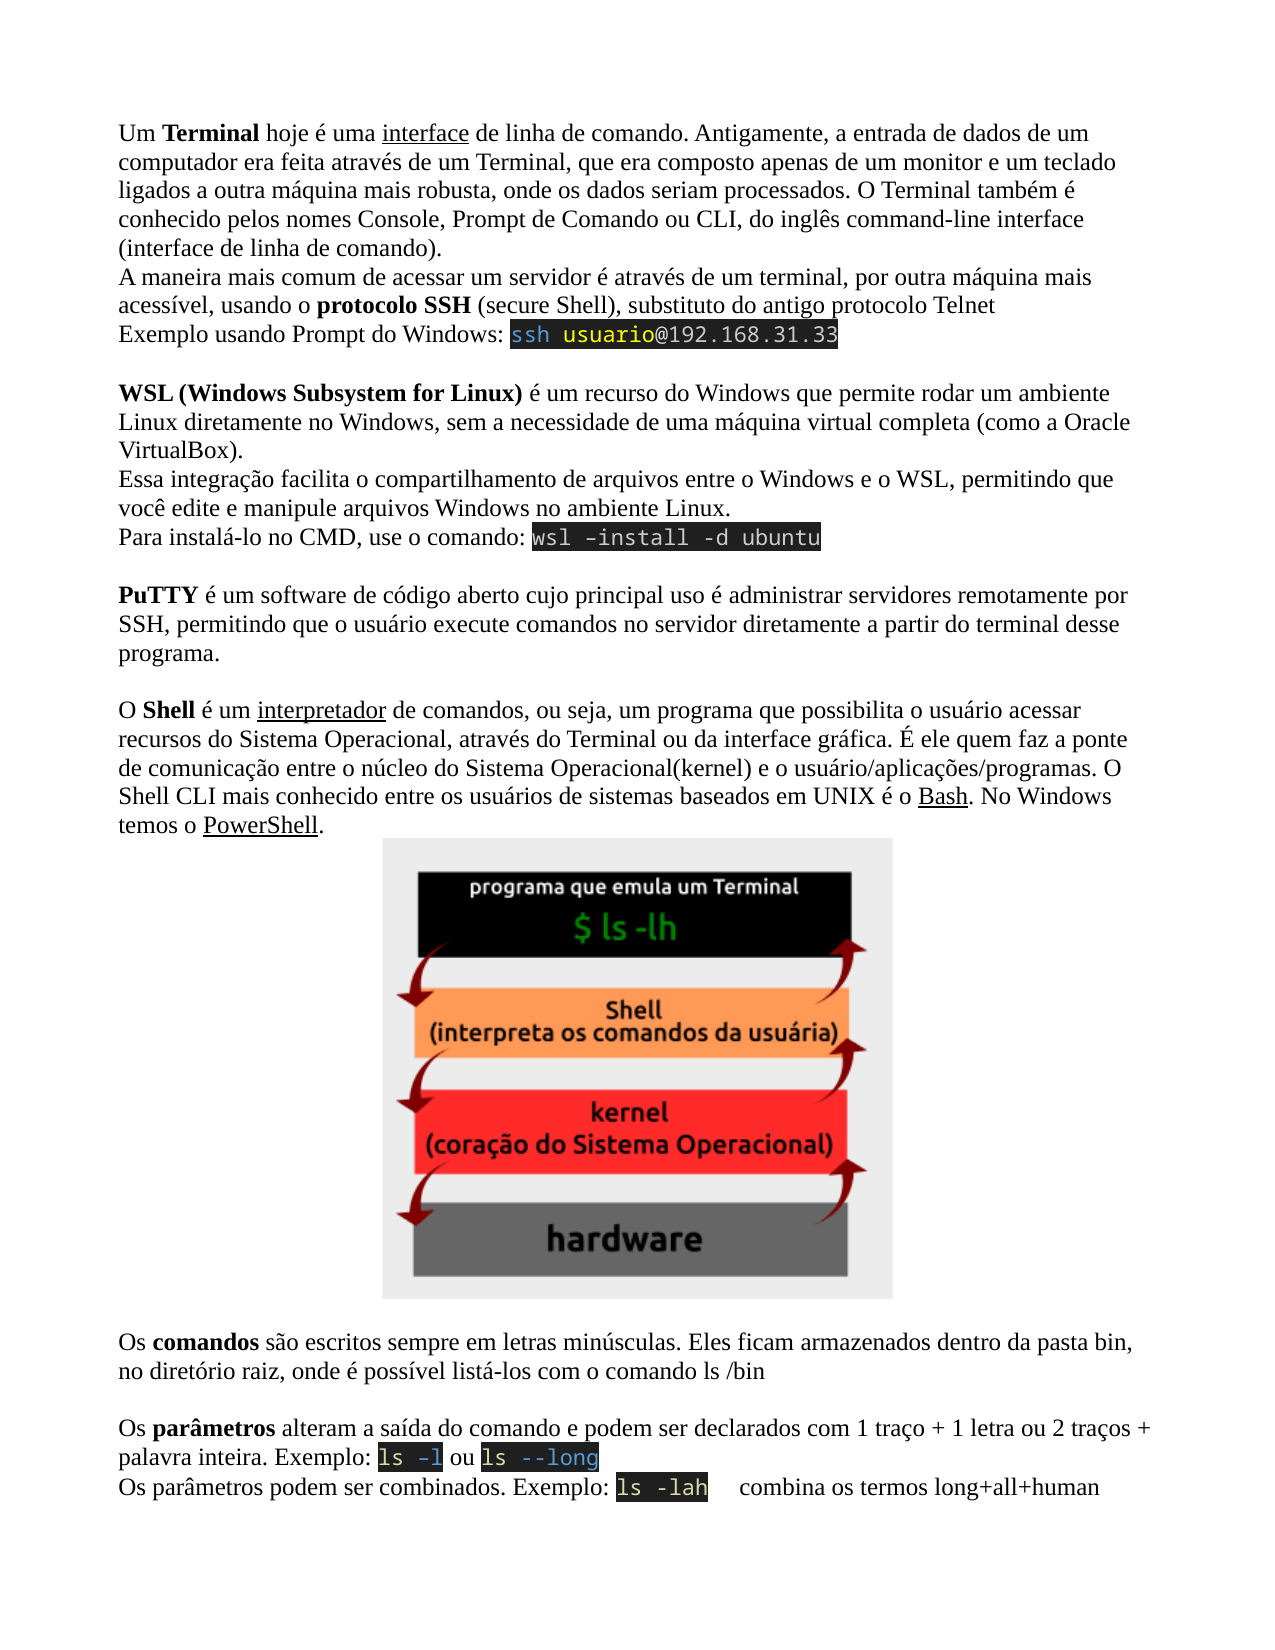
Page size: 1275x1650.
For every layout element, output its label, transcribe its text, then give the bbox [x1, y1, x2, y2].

text PuTTY é um software de código aberto cujo principal uso é administrar servidores remotamente por SSH, permitindo que o usuário execute comandos no servidor diretamente a partir do terminal desse programa. [118, 580, 1157, 666]
text Os parâmetros alteram a saída do comando e podem ser declarados com 1 traço + 1 letra ou 2 traços + palavra inteira. Exemplo: ls –l ou ls --long [118, 1413, 1157, 1472]
text WSL (Windows Subsystem for Linux) é um recurso do Windows que permite rodar um ambiente Linux diretamente no Windows, sem a necessidade de uma máquina virtual completa (como a Oracle VirtualBox). Essa integração facilita o compartilhamento de arquivos entre o Windows e o WSL, permitindo que você edite e manipule arquivos Windows no ambiente Linux. Para instalá-lo no CMD, use o comando: wsl –install -d ubuntu [118, 378, 1157, 551]
text Exemplo usando Prompt do Windows: ssh usuario@192.168.31.33 [118, 319, 1157, 349]
text Os parâmetros podem ser combinados. Exemplo: ls -lah combina os termos long+all+human [118, 1472, 1157, 1502]
picture [382, 838, 893, 1299]
text O Shell é um interpretador de comandos, ou seja, um programa que possibilita o usuário acessar recursos do Sistema Operacional, através do Terminal ou da interface gráfica. É ele quem faz a ponte de comunicação entre o núcleo do Sistema Operacional(kernel) e o usuário/aplicações/programas. O Shell CLI mais conhecido entre os usuários de sistemas baseados em UNIX é o Bash. No Windows temos o PowerShell. [118, 695, 1157, 839]
text Os comandos são escritos sempre em letras minúsculas. Eles ficam armazenados dentro da pasta bin, no diretório raiz, onde é possível listá-los com o comando ls /bin [118, 1327, 1157, 1384]
text Um Terminal hoje é uma interface de linha de comando. Antigamente, a entrada de dados de um computador era feita através de um Terminal, que era composto apenas de um monitor e um teclado ligados a outra máquina mais robusta, onde os dados seriam processados. O Terminal também é conhecido pelos nomes Console, Prompt de Comando ou CLI, do inglês command-line interface (interface de linha de comando). [118, 118, 1157, 262]
text A maneira mais comum de acessar um servidor é através de um terminal, por outra máquina mais acessível, usando o protocolo SSH (secure Shell), substituto do antigo protocolo Telnet [118, 262, 1157, 319]
